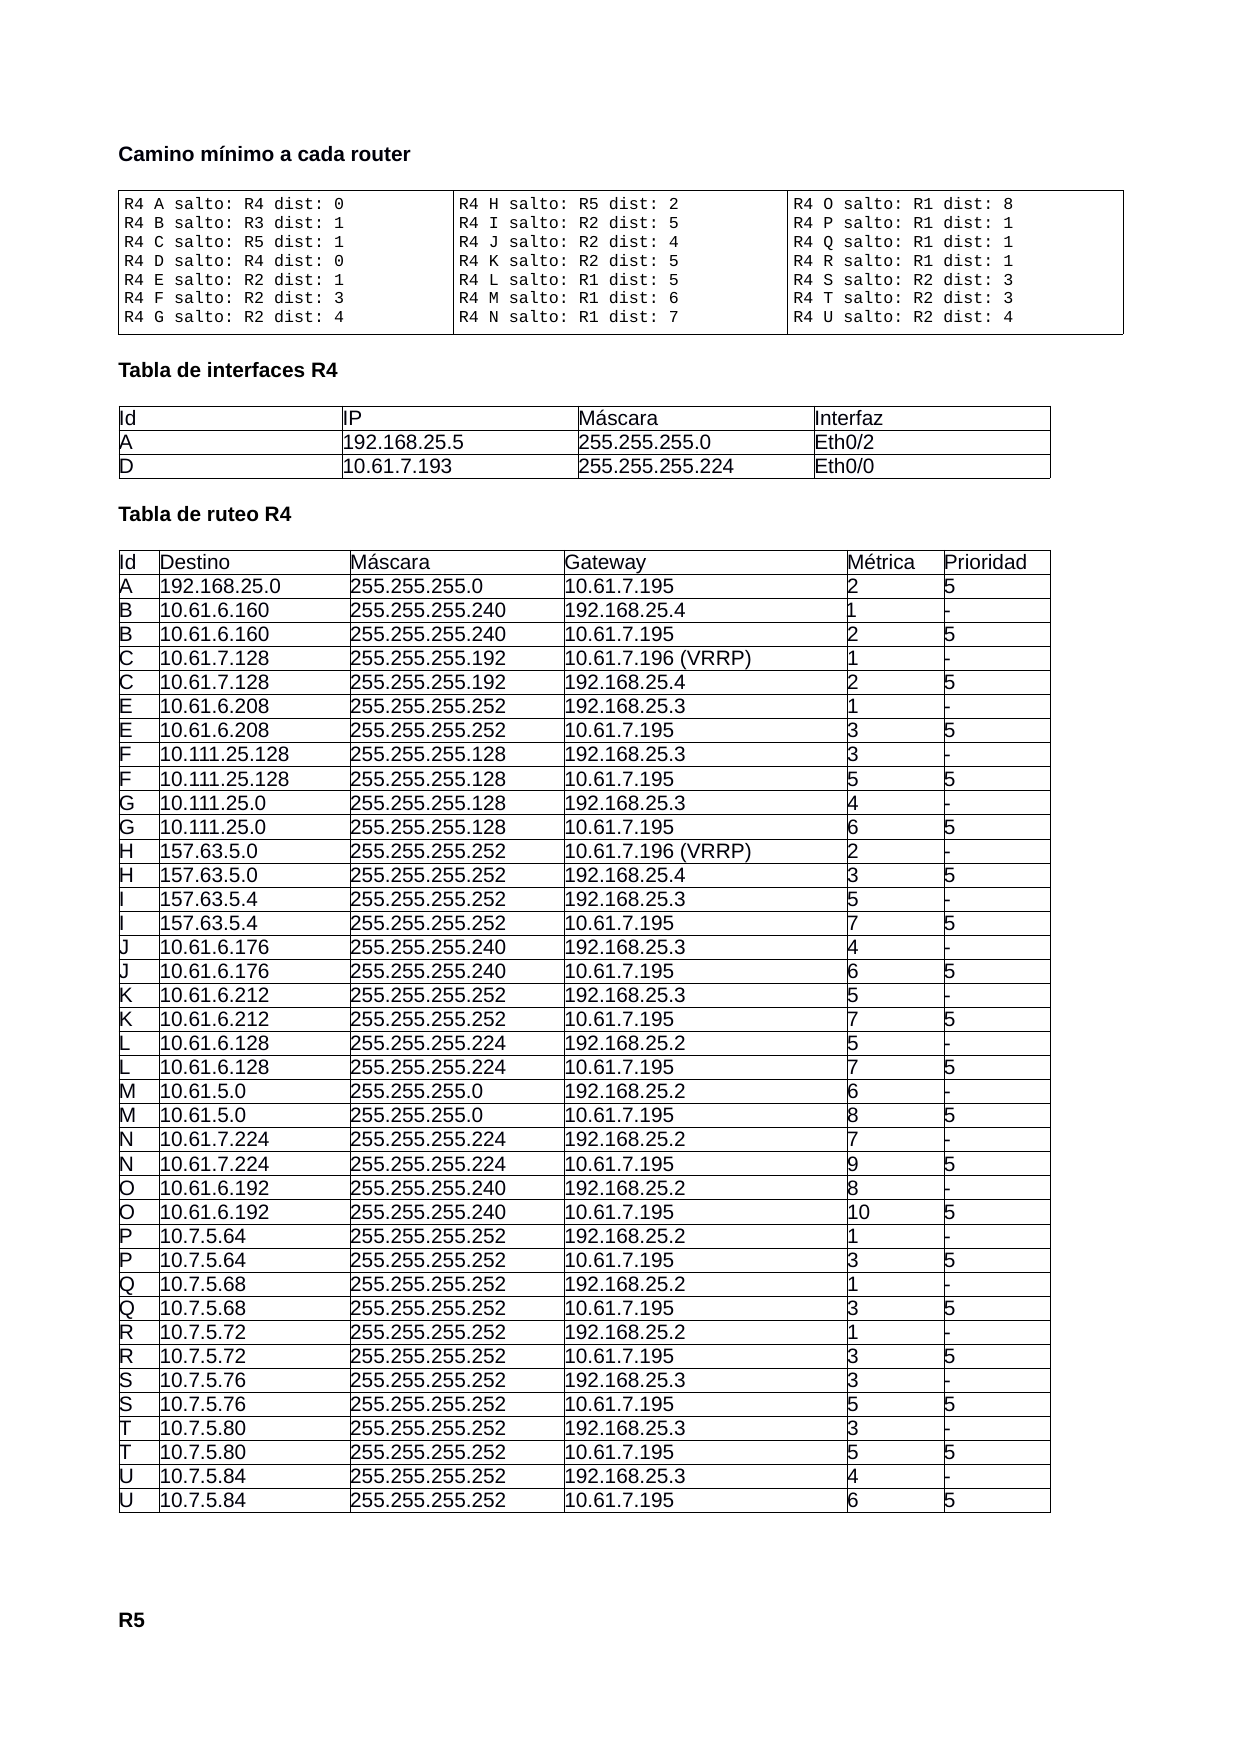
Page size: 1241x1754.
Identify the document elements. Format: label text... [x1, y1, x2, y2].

table_cell - [945, 1032, 1050, 1055]
table_cell 10.61.7.195 [565, 623, 847, 646]
table_cell U [120, 1489, 159, 1512]
table_cell 5 [945, 719, 1050, 742]
table_cell 5 [945, 1441, 1050, 1464]
table_cell I [120, 888, 159, 911]
table_cell 10.7.5.68 [160, 1297, 350, 1320]
table_cell 10.61.7.195 [565, 912, 847, 935]
table_cell - [945, 1080, 1050, 1103]
table_cell Eth0/0 [815, 455, 1050, 478]
table_cell 5 [945, 1249, 1050, 1272]
table_cell 1 [848, 1321, 944, 1344]
table_cell Q [120, 1297, 159, 1320]
table_cell 4 [848, 791, 944, 814]
table_cell 10.7.5.64 [160, 1249, 350, 1272]
table_cell - [945, 1225, 1050, 1247]
table_cell 255.255.255.0 [351, 575, 564, 598]
table_cell S [120, 1393, 159, 1416]
table_cell 255.255.255.224 [579, 455, 814, 478]
table_cell Eth0/2 [815, 431, 1050, 454]
table_cell 255.255.255.252 [351, 1225, 564, 1247]
table_cell 10.61.7.195 [565, 960, 847, 983]
table_cell 255.255.255.0 [351, 1104, 564, 1127]
table_cell - [945, 647, 1050, 670]
table_cell 10.61.7.195 [565, 1104, 847, 1127]
table_cell 5 [945, 815, 1050, 838]
table_cell 8 [848, 1176, 944, 1199]
table_cell R [120, 1321, 159, 1344]
list Camino mínimo a cada router [118, 142, 1122, 166]
table_cell 255.255.255.252 [351, 912, 564, 935]
table_cell 10.61.7.195 [565, 575, 847, 598]
table_cell 5 [848, 1032, 944, 1055]
table_cell 2 [848, 575, 944, 598]
table_cell F [120, 767, 159, 790]
table_cell 10.61.6.160 [160, 599, 350, 622]
table_cell 10.7.5.68 [160, 1273, 350, 1296]
table_cell K [120, 1008, 159, 1031]
table_cell M [120, 1080, 159, 1103]
table_cell 7 [848, 1128, 944, 1151]
table_cell 192.168.25.0 [160, 575, 350, 598]
table_cell R [120, 1345, 159, 1368]
table_cell 255.255.255.240 [351, 599, 564, 622]
table_cell T [120, 1441, 159, 1464]
table_cell 255.255.255.252 [351, 1465, 564, 1488]
table_cell 10.61.6.160 [160, 623, 350, 646]
text R5 [118, 1608, 1122, 1632]
table_header Gateway [565, 551, 847, 574]
table_cell - [945, 743, 1050, 766]
table_cell - [945, 1176, 1050, 1199]
table_cell 255.255.255.252 [351, 1441, 564, 1464]
table_cell O [120, 1176, 159, 1199]
table_cell 255.255.255.128 [351, 815, 564, 838]
table_cell 10.61.7.224 [160, 1152, 350, 1175]
table_cell 7 [848, 912, 944, 935]
table_cell 3 [848, 719, 944, 742]
table_cell 10.61.6.212 [160, 984, 350, 1007]
table_cell 3 [848, 1249, 944, 1272]
table_cell 4 [848, 936, 944, 959]
table_cell 10.61.7.195 [565, 1441, 847, 1464]
table_cell 10.61.7.195 [565, 1345, 847, 1368]
table_cell 6 [848, 815, 944, 838]
table_cell 10.61.6.208 [160, 719, 350, 742]
table_cell 10.111.25.0 [160, 815, 350, 838]
table_cell H [120, 840, 159, 862]
table_cell 255.255.255.240 [351, 1200, 564, 1223]
table_cell G [120, 791, 159, 814]
table_cell 1 [848, 1225, 944, 1247]
table_cell 10.61.7.195 [565, 1200, 847, 1223]
table_cell 7 [848, 1008, 944, 1031]
table_header Máscara [351, 551, 564, 574]
table_cell 5 [945, 912, 1050, 935]
table_cell F [120, 743, 159, 766]
table_cell 10.111.25.0 [160, 791, 350, 814]
table_cell 255.255.255.252 [351, 1249, 564, 1272]
table_cell 10.61.7.195 [565, 1008, 847, 1031]
table_cell 192.168.25.3 [565, 936, 847, 959]
table_cell 255.255.255.252 [351, 840, 564, 862]
table_cell K [120, 984, 159, 1007]
table_cell - [945, 984, 1050, 1007]
table_cell 8 [848, 1104, 944, 1127]
table_cell 10.61.7.195 [565, 1297, 847, 1320]
table_cell 5 [848, 888, 944, 911]
table_cell 157.63.5.0 [160, 840, 350, 862]
table_cell H [120, 864, 159, 887]
table_cell 10.111.25.128 [160, 743, 350, 766]
table_cell 192.168.25.5 [343, 431, 578, 454]
table_cell N [120, 1128, 159, 1151]
table_cell Q [120, 1273, 159, 1296]
table_cell 10.61.6.208 [160, 695, 350, 718]
table_cell 5 [945, 1152, 1050, 1175]
table_cell 5 [945, 671, 1050, 694]
table_cell 10.61.6.128 [160, 1032, 350, 1055]
table_cell 10.61.5.0 [160, 1080, 350, 1103]
table_cell 10.61.7.128 [160, 671, 350, 694]
table_cell 255.255.255.0 [351, 1080, 564, 1103]
table_cell 255.255.255.252 [351, 1321, 564, 1344]
table_cell - [945, 840, 1050, 862]
table_cell 5 [945, 1200, 1050, 1223]
table_cell 5 [945, 1393, 1050, 1416]
table_header IP [343, 407, 578, 429]
table_cell 255.255.255.224 [351, 1032, 564, 1055]
table_cell 5 [848, 1393, 944, 1416]
table_cell 10.61.7.195 [565, 1393, 847, 1416]
table_header Destino [160, 551, 350, 574]
table_cell - [945, 791, 1050, 814]
table_header Id [120, 407, 342, 429]
table_cell 255.255.255.252 [351, 1393, 564, 1416]
table_cell I [120, 912, 159, 935]
table_cell 255.255.255.240 [351, 960, 564, 983]
table_cell 255.255.255.192 [351, 647, 564, 670]
table_cell 10.7.5.80 [160, 1417, 350, 1440]
table_cell A [120, 431, 342, 454]
table_header Métrica [848, 551, 944, 574]
table_cell 255.255.255.252 [351, 1369, 564, 1392]
table_cell 10.61.6.192 [160, 1176, 350, 1199]
table_cell 192.168.25.3 [565, 791, 847, 814]
table_cell 10.61.6.128 [160, 1056, 350, 1079]
table_cell 255.255.255.252 [351, 864, 564, 887]
table_cell 5 [945, 1489, 1050, 1512]
table_cell 255.255.255.240 [351, 936, 564, 959]
table_cell L [120, 1032, 159, 1055]
table_cell - [945, 599, 1050, 622]
table_cell 192.168.25.4 [565, 864, 847, 887]
table_cell 1 [848, 599, 944, 622]
table_cell 10.61.7.128 [160, 647, 350, 670]
table_cell 3 [848, 1345, 944, 1368]
table_cell 5 [945, 1345, 1050, 1368]
table_cell 255.255.255.128 [351, 791, 564, 814]
table_cell 3 [848, 743, 944, 766]
table_cell 5 [945, 1008, 1050, 1031]
table_cell 5 [945, 864, 1050, 887]
table_cell 5 [945, 1056, 1050, 1079]
table_cell 10.61.7.195 [565, 767, 847, 790]
table_cell 255.255.255.128 [351, 767, 564, 790]
table_cell 10.7.5.72 [160, 1345, 350, 1368]
table_cell 10.61.7.196 (VRRP) [565, 647, 847, 670]
table_cell 10.61.6.176 [160, 936, 350, 959]
table_cell 2 [848, 671, 944, 694]
table_cell 192.168.25.4 [565, 599, 847, 622]
table_cell 255.255.255.252 [351, 1417, 564, 1440]
table_cell 192.168.25.4 [565, 671, 847, 694]
table_cell 2 [848, 840, 944, 862]
table_cell 10.7.5.64 [160, 1225, 350, 1247]
table_cell 192.168.25.3 [565, 695, 847, 718]
table_cell 10.61.7.195 [565, 719, 847, 742]
table_cell 5 [945, 575, 1050, 598]
table_cell - [945, 1321, 1050, 1344]
table_header Id [120, 551, 159, 574]
table_cell O [120, 1200, 159, 1223]
table_cell 10.61.6.212 [160, 1008, 350, 1031]
table_cell 255.255.255.252 [351, 1273, 564, 1296]
table_cell - [945, 936, 1050, 959]
table_cell 255.255.255.192 [351, 671, 564, 694]
table_header Interfaz [815, 407, 1050, 429]
table_cell 10.61.7.196 (VRRP) [565, 840, 847, 862]
table_cell 255.255.255.128 [351, 743, 564, 766]
table_cell 10.7.5.76 [160, 1393, 350, 1416]
table_cell 10.61.7.195 [565, 815, 847, 838]
table_cell P [120, 1249, 159, 1272]
table_cell 192.168.25.2 [565, 1321, 847, 1344]
table_cell 6 [848, 960, 944, 983]
table_cell 255.255.255.0 [579, 431, 814, 454]
table_cell 7 [848, 1056, 944, 1079]
table_cell G [120, 815, 159, 838]
table_cell 5 [848, 1441, 944, 1464]
table_cell 1 [848, 1273, 944, 1296]
table_cell 1 [848, 647, 944, 670]
table_cell 192.168.25.2 [565, 1080, 847, 1103]
table_cell 3 [848, 1417, 944, 1440]
table_cell P [120, 1225, 159, 1247]
table_cell 3 [848, 1297, 944, 1320]
table_header R4 O salto: R1 dist: 8 R4 P salto: R1 dist: 1 R4 Q salto: R1 dist: 1 R4 R salto: R1 dist: 1 R4 S salto: R2 dist: 3 R4 T salto: R2 dist: 3 R4 U salto: R2 dist: 4 [788, 191, 1123, 333]
table_cell 10.7.5.72 [160, 1321, 350, 1344]
table_cell 5 [848, 984, 944, 1007]
table_cell 1 [848, 695, 944, 718]
table_cell M [120, 1104, 159, 1127]
table_cell 192.168.25.3 [565, 1417, 847, 1440]
table_cell 10.7.5.84 [160, 1489, 350, 1512]
text Tabla de interfaces R4 [118, 358, 1122, 382]
table_cell 192.168.25.2 [565, 1032, 847, 1055]
table_cell E [120, 719, 159, 742]
table_cell 10.61.6.192 [160, 1200, 350, 1223]
table_cell J [120, 960, 159, 983]
table_header R4 A salto: R4 dist: 0 R4 B salto: R3 dist: 1 R4 C salto: R5 dist: 1 R4 D salto: R4 dist: 0 R4 E salto: R2 dist: 1 R4 F salto: R2 dist: 3 R4 G salto: R2 dist: 4 [119, 191, 453, 333]
table_cell 10.7.5.80 [160, 1441, 350, 1464]
table_cell 3 [848, 864, 944, 887]
table_header Máscara [579, 407, 814, 429]
table_cell 255.255.255.252 [351, 1297, 564, 1320]
table_cell 10.61.5.0 [160, 1104, 350, 1127]
table_cell 255.255.255.252 [351, 1489, 564, 1512]
table_cell - [945, 1417, 1050, 1440]
table_cell 192.168.25.3 [565, 1369, 847, 1392]
table_cell 10 [848, 1200, 944, 1223]
table_cell N [120, 1152, 159, 1175]
table_cell - [945, 888, 1050, 911]
table_cell 10.7.5.76 [160, 1369, 350, 1392]
table_cell 255.255.255.224 [351, 1056, 564, 1079]
table_cell 192.168.25.2 [565, 1273, 847, 1296]
table_cell 192.168.25.2 [565, 1128, 847, 1151]
table_cell 255.255.255.252 [351, 1345, 564, 1368]
table_cell 157.63.5.0 [160, 864, 350, 887]
table_cell - [945, 695, 1050, 718]
table_cell D [120, 455, 342, 478]
table_cell A [120, 575, 159, 598]
table_cell 255.255.255.252 [351, 719, 564, 742]
table_cell 5 [848, 767, 944, 790]
table_cell 192.168.25.3 [565, 984, 847, 1007]
table_cell - [945, 1273, 1050, 1296]
table_cell 255.255.255.252 [351, 888, 564, 911]
table_cell 10.7.5.84 [160, 1465, 350, 1488]
table_cell U [120, 1465, 159, 1488]
table_cell 3 [848, 1369, 944, 1392]
text Tabla de ruteo R4 [118, 502, 1122, 526]
table_cell 10.61.7.193 [343, 455, 578, 478]
table_cell 5 [945, 767, 1050, 790]
table_cell 192.168.25.3 [565, 743, 847, 766]
table_cell J [120, 936, 159, 959]
table_cell 9 [848, 1152, 944, 1175]
table_cell 10.61.7.224 [160, 1128, 350, 1151]
table_cell 10.61.7.195 [565, 1056, 847, 1079]
table_cell 255.255.255.224 [351, 1128, 564, 1151]
table_cell 157.63.5.4 [160, 888, 350, 911]
table_cell 255.255.255.240 [351, 623, 564, 646]
table_cell 10.111.25.128 [160, 767, 350, 790]
table_cell 2 [848, 623, 944, 646]
table_cell 255.255.255.252 [351, 695, 564, 718]
table_cell 5 [945, 1297, 1050, 1320]
table_cell 5 [945, 623, 1050, 646]
table_cell L [120, 1056, 159, 1079]
table_cell 255.255.255.240 [351, 1176, 564, 1199]
table_cell B [120, 623, 159, 646]
table_cell T [120, 1417, 159, 1440]
table_cell 192.168.25.2 [565, 1176, 847, 1199]
table_cell - [945, 1128, 1050, 1151]
table_cell E [120, 695, 159, 718]
table_cell C [120, 671, 159, 694]
table_cell 192.168.25.2 [565, 1225, 847, 1247]
table_cell 6 [848, 1080, 944, 1103]
table_cell 192.168.25.3 [565, 1465, 847, 1488]
table_cell - [945, 1369, 1050, 1392]
table_cell C [120, 647, 159, 670]
table_header Prioridad [945, 551, 1050, 574]
table_cell 157.63.5.4 [160, 912, 350, 935]
table_cell 255.255.255.252 [351, 984, 564, 1007]
table_header R4 H salto: R5 dist: 2 R4 I salto: R2 dist: 5 R4 J salto: R2 dist: 4 R4 K salto: R2 dist: 5 R4 L salto: R1 dist: 5 R4 M salto: R1 dist: 6 R4 N salto: R1 dist: 7 [454, 191, 787, 333]
table_cell 10.61.6.176 [160, 960, 350, 983]
table_cell 10.61.7.195 [565, 1152, 847, 1175]
table_cell 255.255.255.252 [351, 1008, 564, 1031]
table_cell - [945, 1465, 1050, 1488]
table_cell S [120, 1369, 159, 1392]
table_cell 5 [945, 1104, 1050, 1127]
table_cell 4 [848, 1465, 944, 1488]
table_cell B [120, 599, 159, 622]
table_cell 255.255.255.224 [351, 1152, 564, 1175]
table_cell 5 [945, 960, 1050, 983]
table_cell 6 [848, 1489, 944, 1512]
table_cell 10.61.7.195 [565, 1249, 847, 1272]
table_cell 192.168.25.3 [565, 888, 847, 911]
table_cell 10.61.7.195 [565, 1489, 847, 1512]
